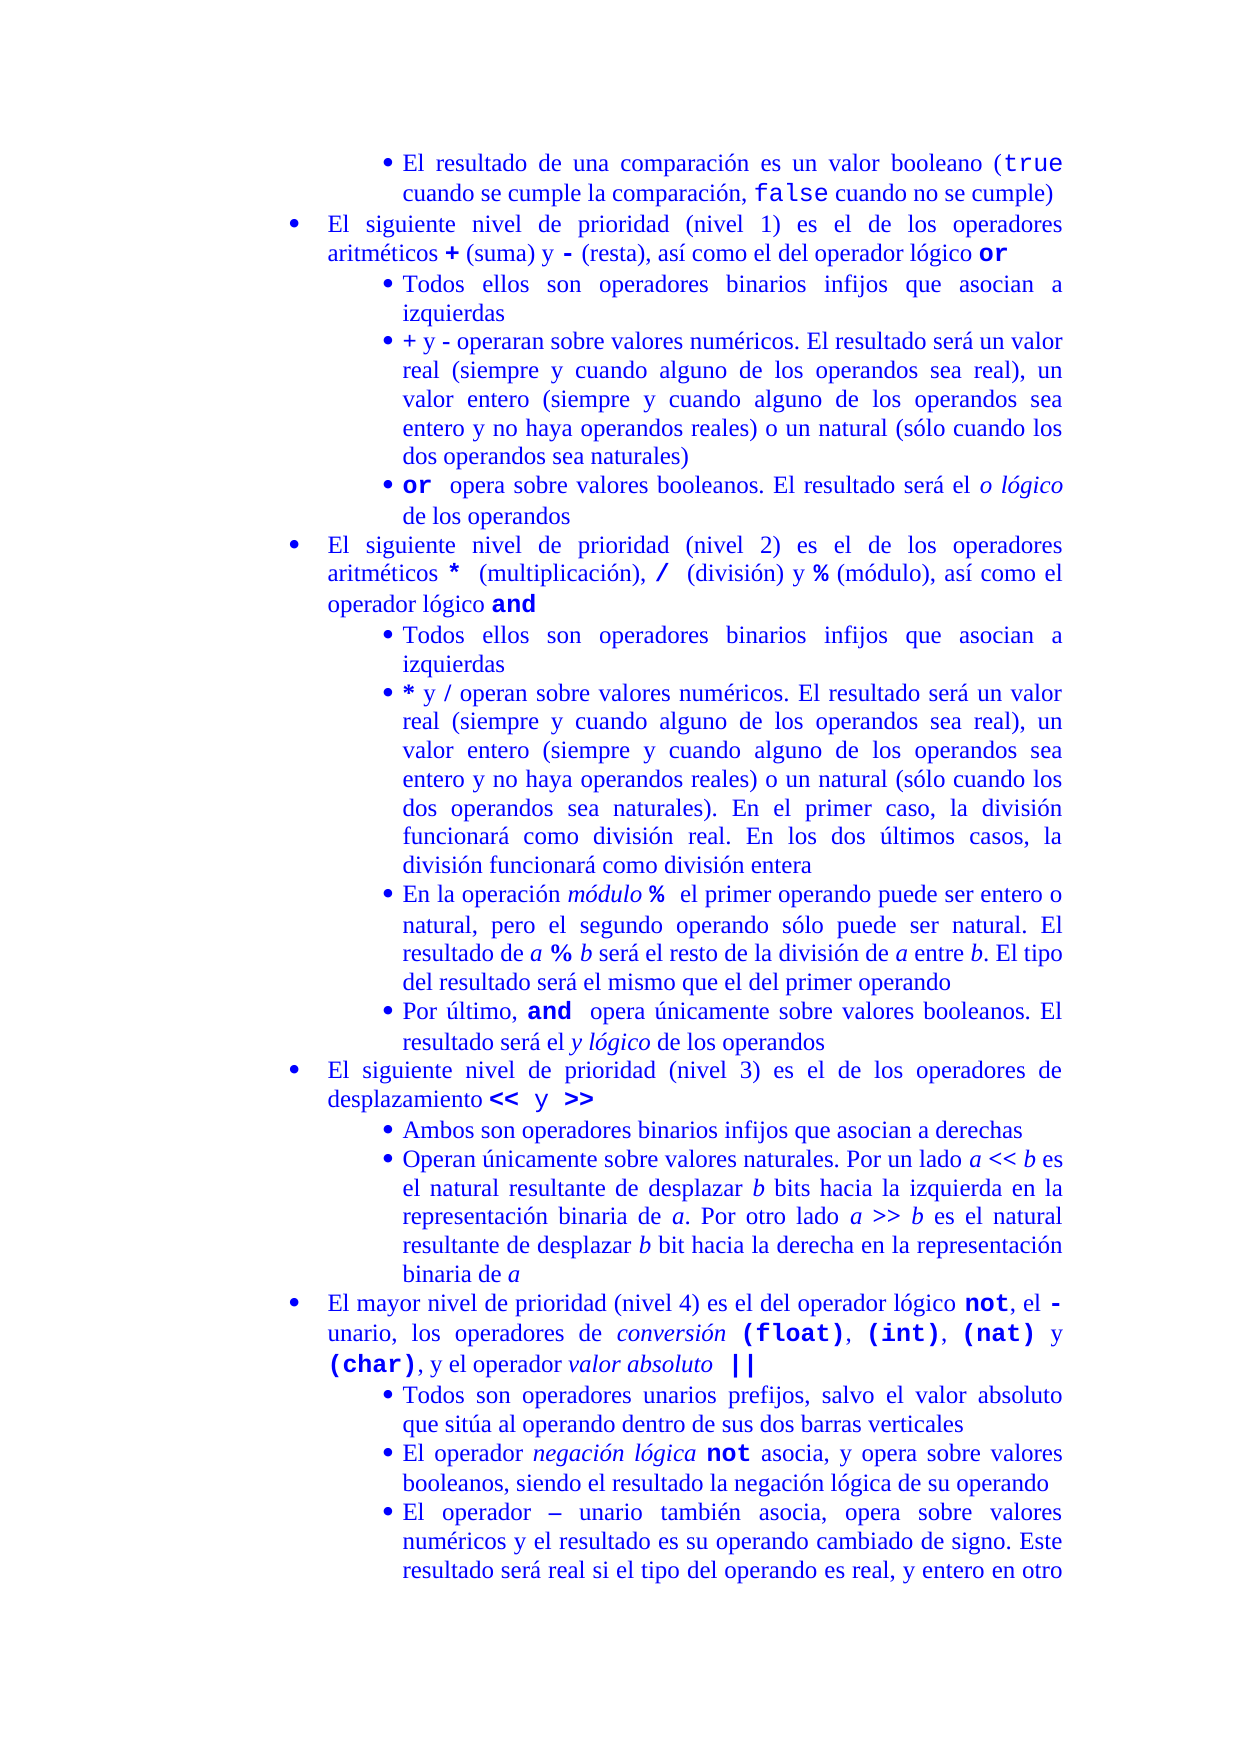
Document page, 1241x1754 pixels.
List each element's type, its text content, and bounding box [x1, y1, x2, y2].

list Todos ellos son operadores binarios infijos que asocian a izquierdas [383, 620, 1063, 678]
list El operador – unario también asocia, opera sobre valores numéricos y el resultado es su operando cambiado de signo. Este resultado será real si el tipo del operando es real, y entero en otro [383, 1497, 1063, 1583]
list El operador negación lógica not asocia, y opera sobre valores booleanos, siendo el resultado la negación lógica de su operando [383, 1438, 1063, 1497]
list En la operación módulo % el primer operando puede ser entero o natural, pero el segundo operando sólo puede ser natural. El resultado de a % b será el resto de la división de a entre b. El tipo del resultado será el mismo que el del primer operando [383, 879, 1063, 996]
list El siguiente nivel de prioridad (nivel 3) es el de los operadores de desplazamiento << y >> [290, 1056, 1063, 1115]
list El mayor nivel de prioridad (nivel 4) es el del operador lógico not, el - unario, los operadores de conversión (float), (int), (nat) y (char), y el operador valor absoluto || [290, 1288, 1063, 1380]
list Todos son operadores unarios prefijos, salvo el valor absoluto que sitúa al operando dentro de sus dos barras verticales [383, 1380, 1063, 1438]
list + y - operaran sobre valores numéricos. El resultado será un valor real (siempre y cuando alguno de los operandos sea real), un valor entero (siempre y cuando alguno de los operandos sea entero y no haya operandos reales) o un natural (sólo cuando los dos operandos sea naturales) [383, 326, 1063, 470]
list Todos ellos son operadores binarios infijos que asocian a izquierdas [383, 269, 1063, 326]
list Ambos son operadores binarios infijos que asocian a derechas [383, 1115, 1063, 1144]
list Operan únicamente sobre valores naturales. Por un lado a << b es el natural resultante de desplazar b bits hacia la izquierda en la representación binaria de a. Por otro lado a >> b es el natural resultante de desplazar b bit hacia la derecha en la representación binaria de a [383, 1144, 1063, 1288]
list Por último, and opera únicamente sobre valores booleanos. El resultado será el y lógico de los operandos [383, 996, 1063, 1056]
list El siguiente nivel de prioridad (nivel 2) es el de los operadores aritméticos * (multiplicación), / (división) y % (módulo), así como el operador lógico and [290, 530, 1063, 620]
list El siguiente nivel de prioridad (nivel 1) es el de los operadores aritméticos + (suma) y - (resta), así como el del operador lógico or [290, 209, 1063, 269]
list or opera sobre valores booleanos. El resultado será el o lógico de los operandos [383, 470, 1063, 530]
list El resultado de una comparación es un valor booleano (true cuando se cumple la comparación, false cuando no se cumple) [383, 148, 1063, 209]
list * y / operan sobre valores numéricos. El resultado será un valor real (siempre y cuando alguno de los operandos sea real), un valor entero (siempre y cuando alguno de los operandos sea entero y no haya operandos reales) o un natural (sólo cuando los dos operandos sea naturales). En el primer caso, la división funcionará como división real. En los dos últimos casos, la división funcionará como división entera [383, 678, 1063, 879]
